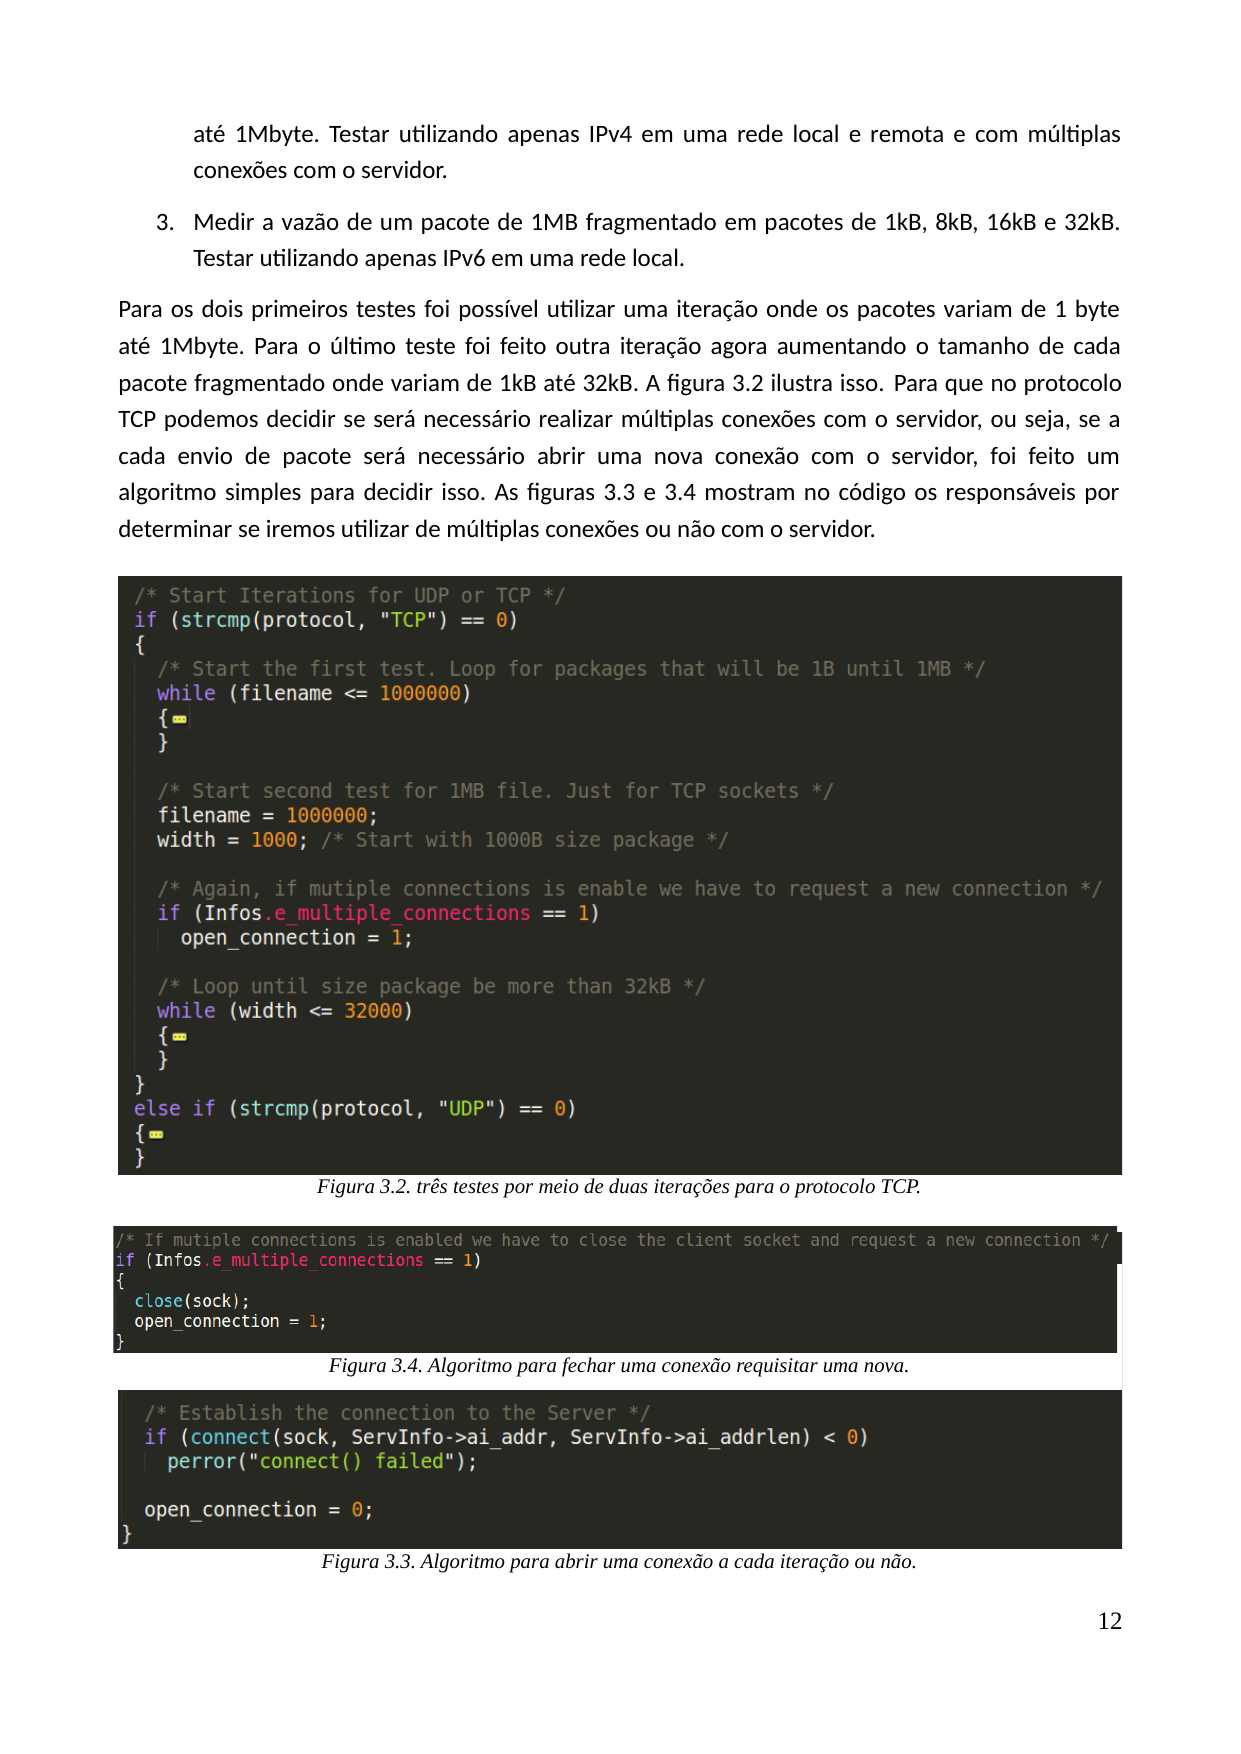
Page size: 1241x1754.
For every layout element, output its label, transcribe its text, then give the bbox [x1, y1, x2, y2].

list Medir a vazão de um pacote de 1MB fragmentado em pacotes de 1kB, 8kB, 16kB e 32kB. Testar utilizando apenas IPv6 em uma rede local. [156, 206, 1122, 273]
text Figura 3.3. Algoritmo para abrir uma conexão a cada iteração ou não. [118, 1549, 1122, 1573]
picture [118, 576, 1123, 1175]
picture [113, 1226, 1123, 1549]
text Para os dois primeiros testes foi possível utilizar uma iteração onde os pacotes variam de 1 byte até 1Mbyte. Para o último teste foi feito outra iteração agora aumentando o tamanho de cada pacote fragmentado onde variam de 1kB até 32kB. A figura 3.2 ilustra isso. Para que no protocolo TCP podemos decidir se será necessário realizar múltiplas conexões com o servidor, ou seja, se a cada envio de pacote será necessário abrir uma nova conexão com o servidor, foi feito um algoritmo simples para decidir isso. As figuras 3.3 e 3.4 mostram no código os responsáveis por determinar se iremos utilizar de múltiplas conexões ou não com o servidor. [118, 293, 1122, 543]
text Figura 3.4. Algoritmo para fechar uma conexão requisitar uma nova. [118, 1277, 1122, 1377]
list até 1Mbyte. Testar utilizando apenas IPv4 em uma rede local e remota e com múltiplas conexões com o servidor. [156, 118, 1122, 185]
text Figura 3.2. três testes por meio de duas iterações para o protocolo TCP. [118, 1175, 1122, 1198]
